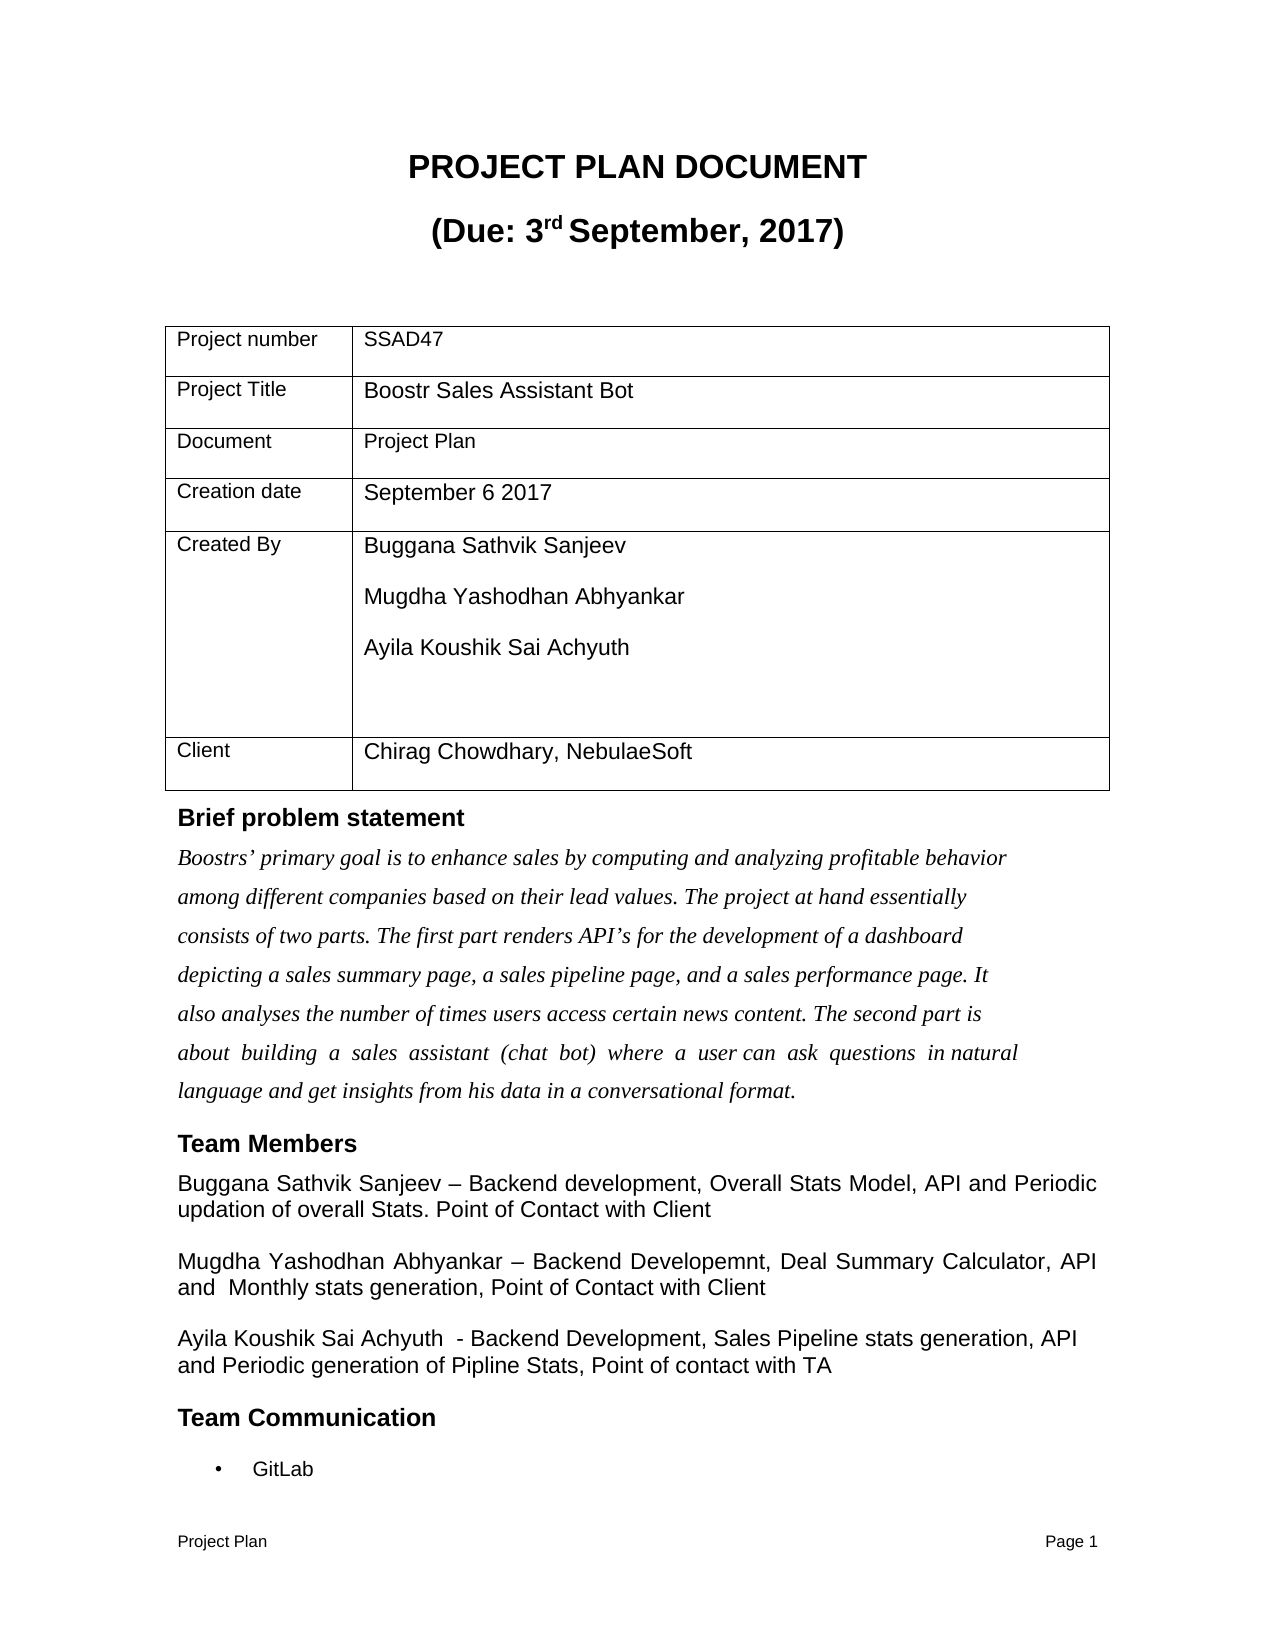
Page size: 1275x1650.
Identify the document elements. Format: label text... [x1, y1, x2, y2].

subtitle Brief problem statement [177, 803, 1098, 832]
table_cell September 6 2017 [353, 479, 1109, 531]
table_cell Project Plan [353, 429, 1109, 478]
table_cell Chirag Chowdhary, NebulaeSoft [353, 738, 1109, 789]
table_cell Created By [166, 532, 352, 737]
text among different companies based on their lead values. The project at hand essentially [177, 883, 1098, 909]
subtitle Team Members [177, 1129, 1098, 1157]
table_cell Project Title [166, 377, 352, 428]
table_cell Client [166, 738, 352, 789]
text Mugdha Yashodhan Abhyankar – Backend Developemnt, Deal Summary Calculator, API and Monthly stats generation, Point of Contact with Client [177, 1248, 1098, 1300]
table_cell Creation date [166, 479, 352, 531]
text about building a sales assistant (chat bot) where a user can ask questions in natural [177, 1038, 1098, 1065]
table_header Project number [166, 327, 352, 376]
text Ayila Koushik Sai Achyuth - Backend Development, Sales Pipeline stats generation, API and Periodic generation of Pipline Stats, Point of contact with TA [177, 1325, 1098, 1378]
text PROJECT PLAN DOCUMENT [177, 148, 1098, 186]
text (Due: 3rd September, 2017) [177, 211, 1098, 249]
text language and get insights from his data in a conversational format. [177, 1077, 1098, 1104]
list GitLab [215, 1457, 1098, 1481]
text Buggana Sathvik Sanjeev – Backend development, Overall Stats Model, API and Periodic updation of overall Stats. Point of Contact with Client [177, 1170, 1098, 1223]
table_cell Buggana Sathvik Sanjeev Mugdha Yashodhan Abhyankar Ayila Koushik Sai Achyuth [353, 532, 1109, 737]
text consists of two parts. The first part renders API’s for the development of a dashboard [177, 922, 1098, 948]
subtitle Team Communication [177, 1403, 1098, 1432]
table_cell Boostr Sales Assistant Bot [353, 377, 1109, 428]
text Boostrs’ primary goal is to enhance sales by computing and analyzing profitable behavior [177, 844, 1098, 871]
table_header SSAD47 [353, 327, 1109, 376]
text depicting a sales summary page, a sales pipeline page, and a sales performance page. It [177, 961, 1098, 987]
text also analyses the number of times users access certain news content. The second part is [177, 1000, 1098, 1026]
table_cell Document [166, 429, 352, 478]
